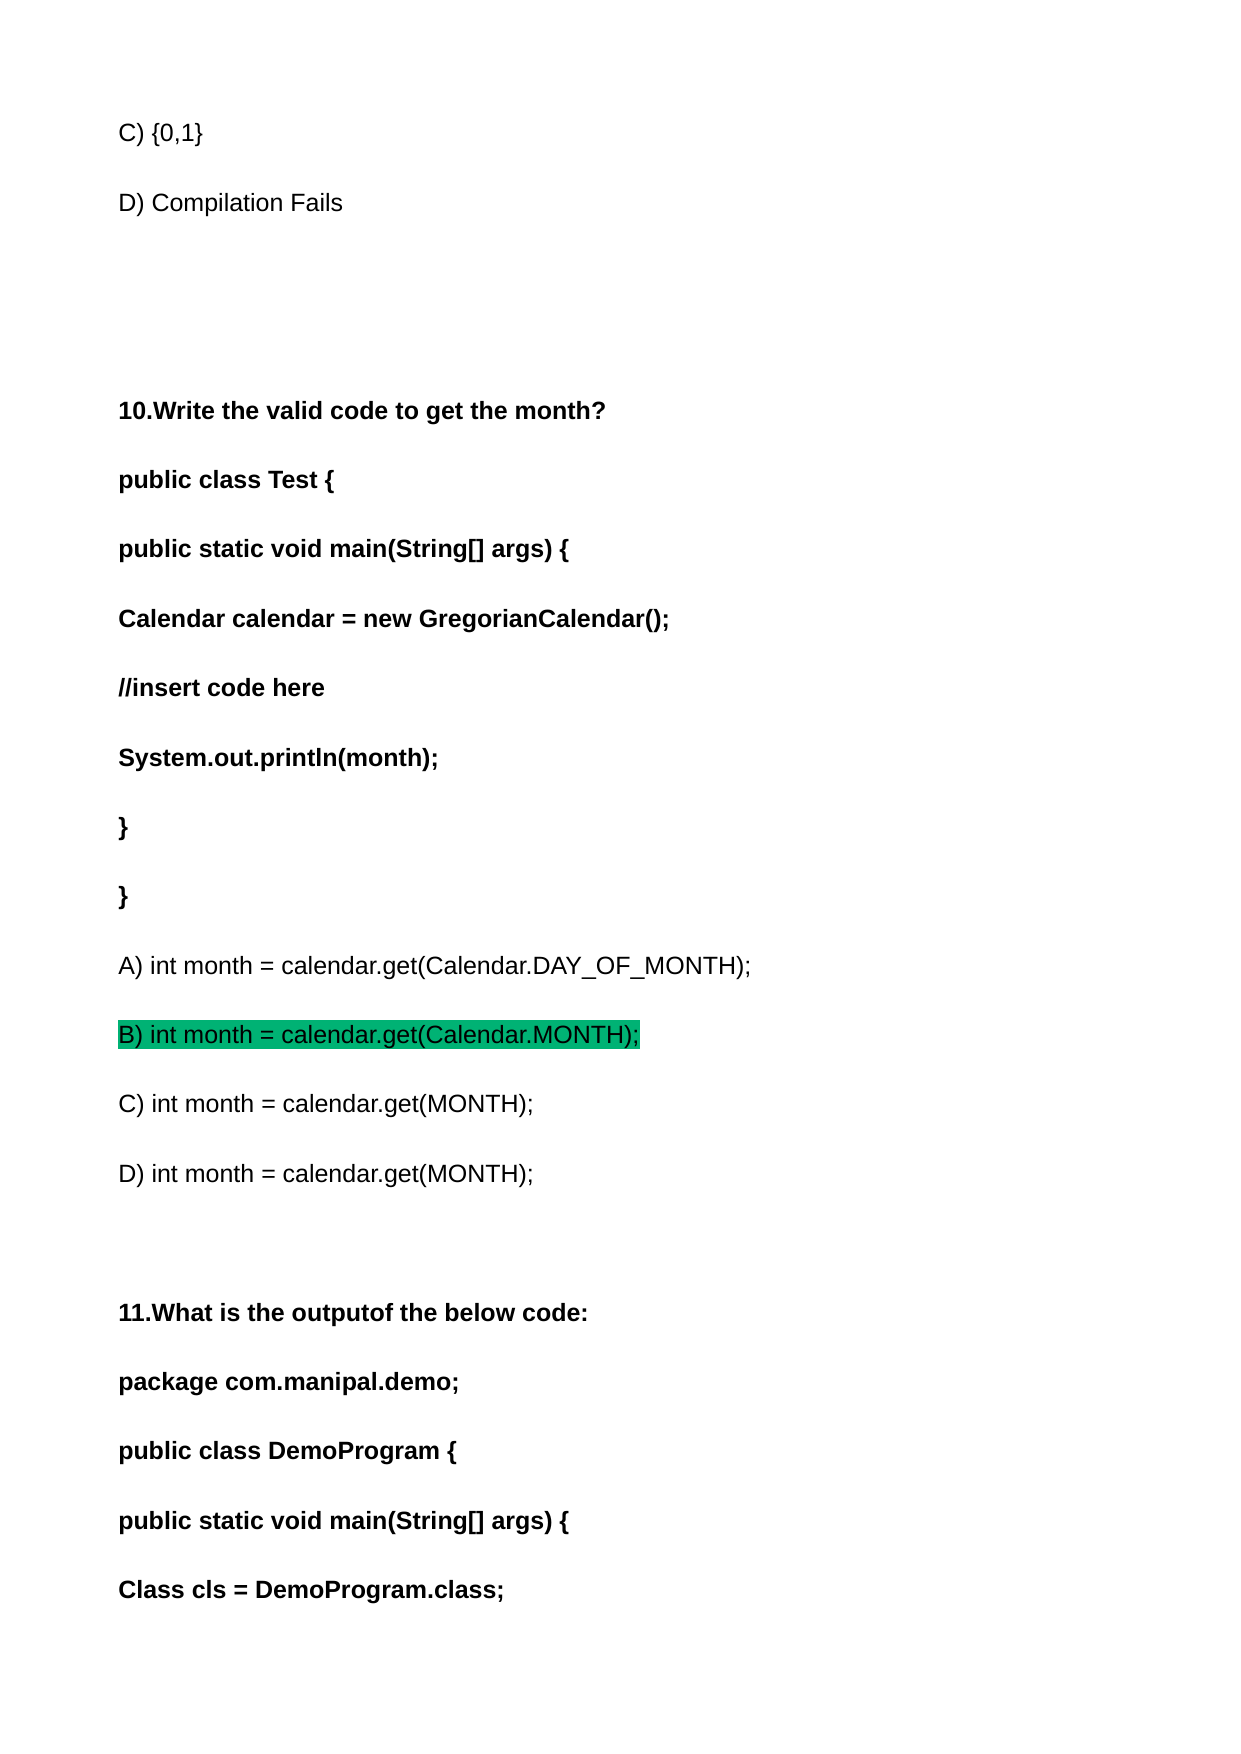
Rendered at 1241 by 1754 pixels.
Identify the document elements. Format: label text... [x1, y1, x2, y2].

text Calendar calendar = new GregorianCalendar(); [118, 604, 1122, 632]
text D) Compilation Fails [118, 187, 1122, 216]
text public class Test { [118, 465, 1122, 494]
text A) int month = calendar.get(Calendar.DAY_OF_MONTH); [118, 951, 1122, 979]
text } [118, 812, 1122, 841]
text 10.Write the valid code to get the month? [118, 396, 1122, 424]
text Class cls = DemoProgram.class; [118, 1575, 1122, 1604]
text D) int month = calendar.get(MONTH); [118, 1159, 1122, 1187]
text System.out.println(month); [118, 742, 1122, 771]
text //insert code here [118, 673, 1122, 702]
text public class DemoProgram { [118, 1436, 1122, 1465]
text public static void main(String[] args) { [118, 1506, 1122, 1534]
text package com.manipal.demo; [118, 1367, 1122, 1396]
text B) int month = calendar.get(Calendar.MONTH); [118, 1020, 1122, 1049]
text public static void main(String[] args) { [118, 534, 1122, 563]
text C) int month = calendar.get(MONTH); [118, 1089, 1122, 1118]
text 11.What is the outputof the below code: [118, 1297, 1122, 1326]
text } [118, 881, 1122, 910]
text C) {0,1} [118, 118, 1122, 147]
